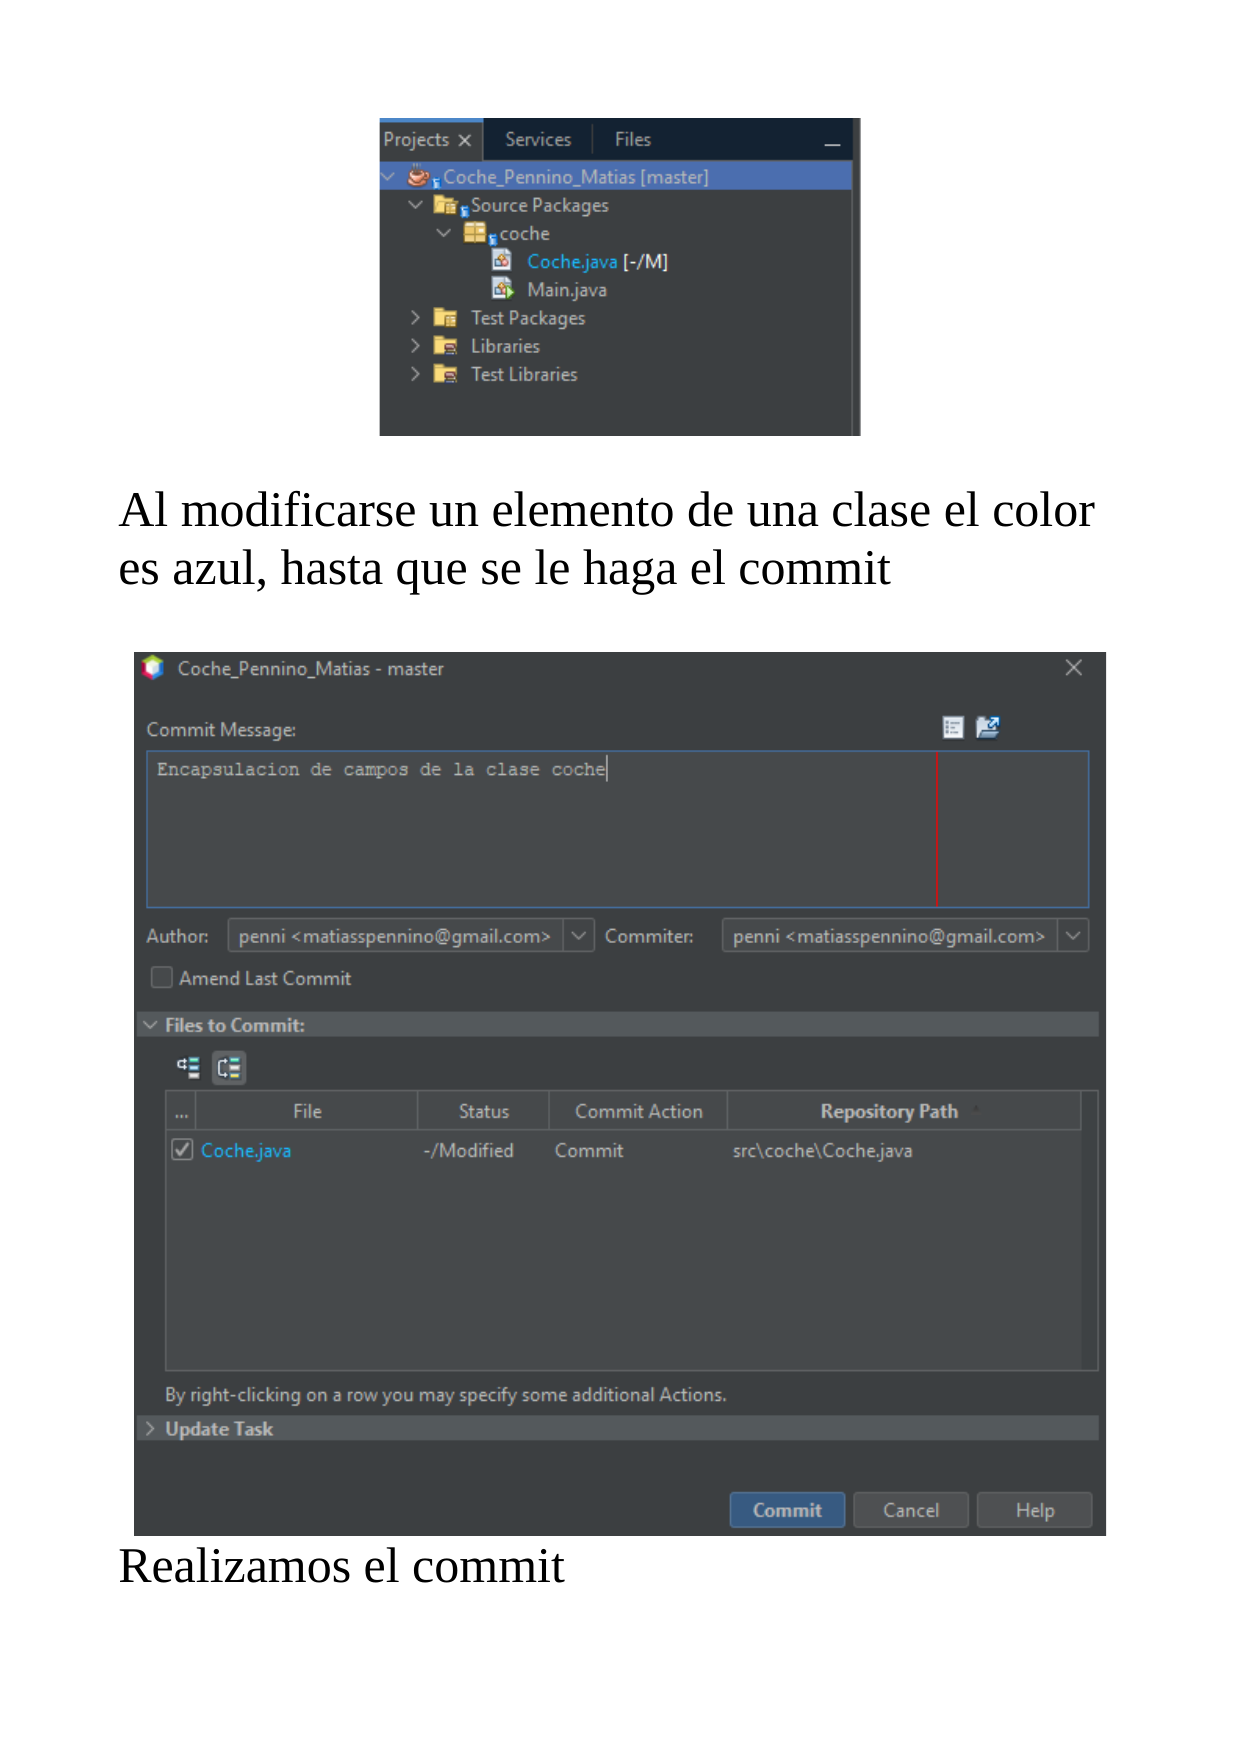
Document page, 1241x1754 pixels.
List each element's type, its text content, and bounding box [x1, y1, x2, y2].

picture [134, 652, 1107, 1536]
picture [379, 118, 861, 436]
text Al modificarse un elemento de una clase el color es azul, hasta que se le haga el commit [118, 480, 1122, 595]
text Realizamos el commit [118, 653, 1122, 1593]
